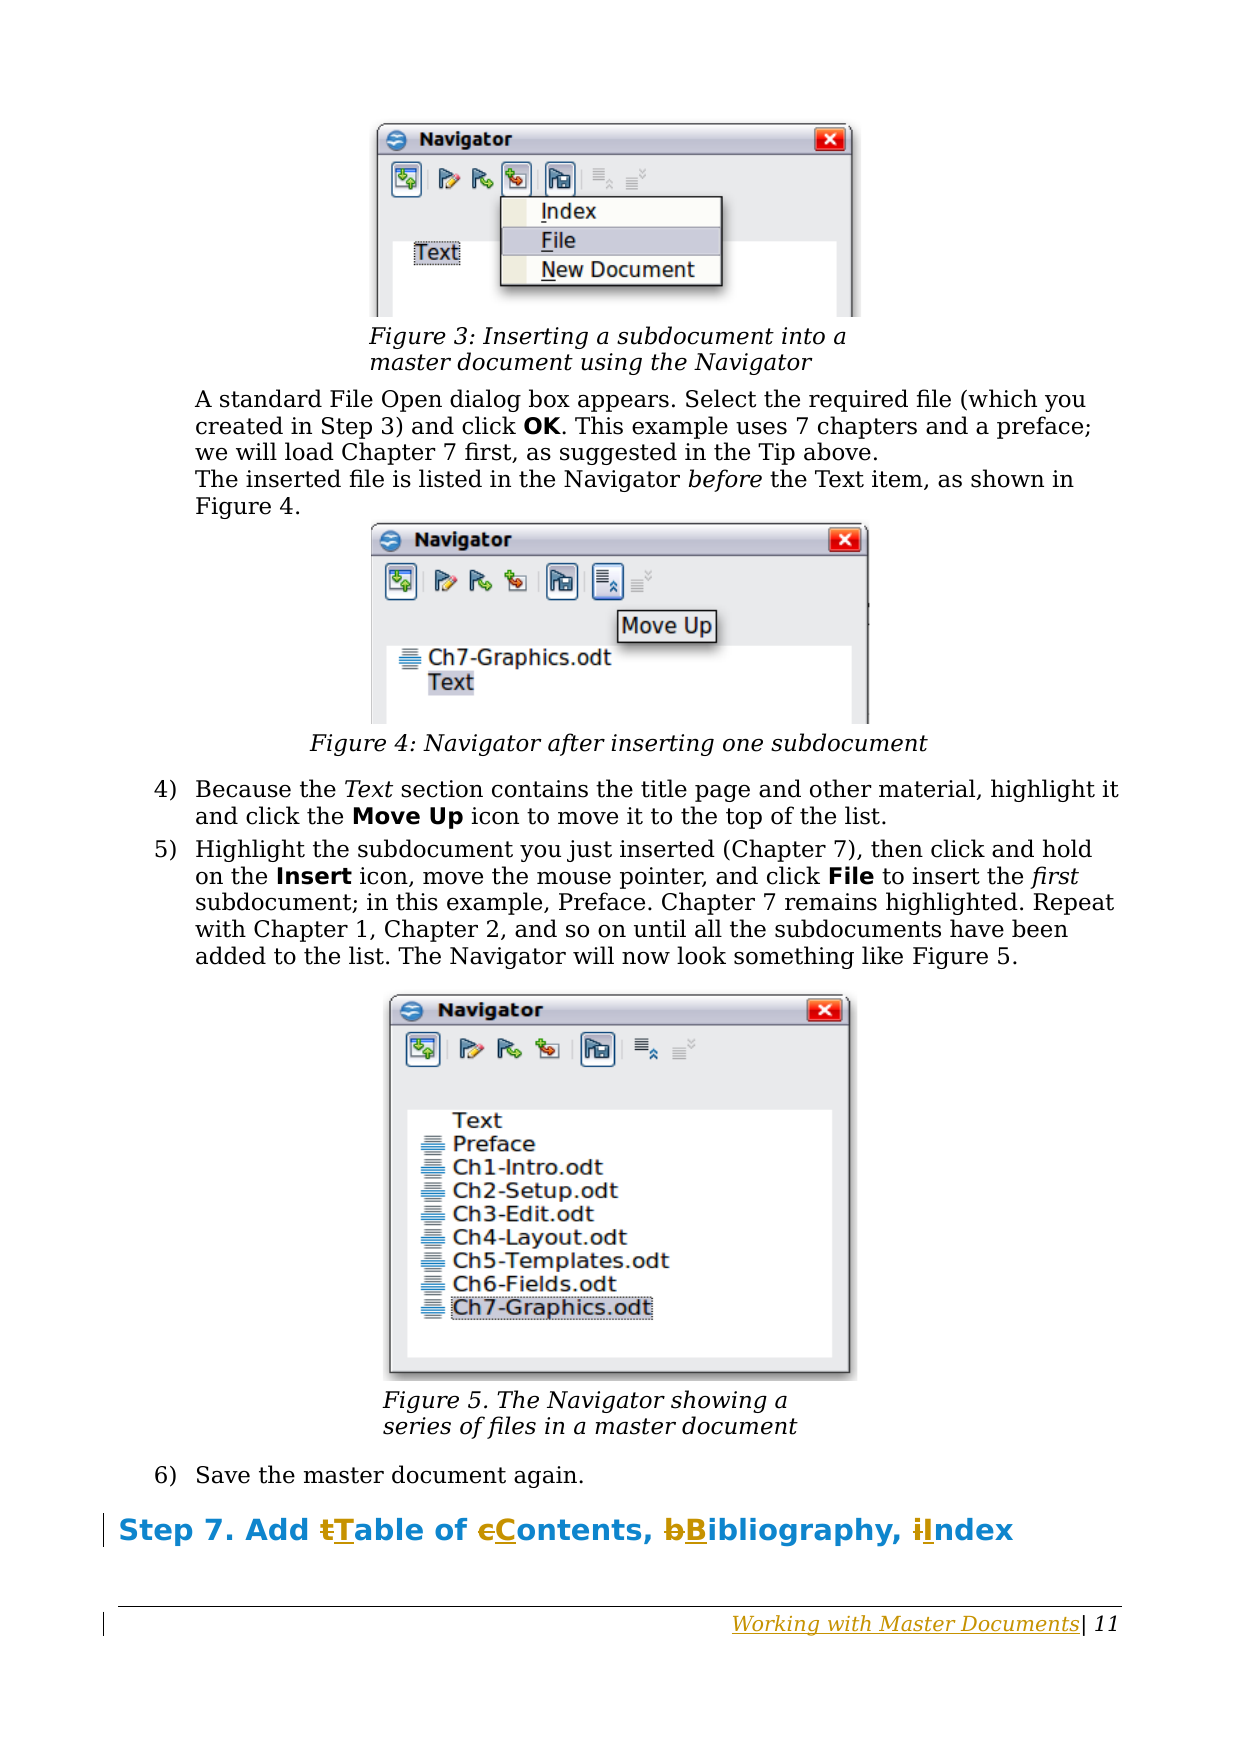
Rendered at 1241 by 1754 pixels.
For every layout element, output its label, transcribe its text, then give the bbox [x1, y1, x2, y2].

list The inserted file is listed in the Navigator before the Text item, as shown in Figure 4. [195, 466, 1122, 519]
text Figure 5. The Navigator showing a series of files in a master document [383, 1387, 857, 1440]
picture [369, 118, 862, 317]
picture [371, 519, 870, 724]
text Figure 3: Inserting a subdocument into a master document using the Navigator [369, 323, 871, 376]
list A standard File Open dialog box appears. Select the required file (which you created in Step 3) and click OK. This example uses 7 chapters and a preface; we will load Chapter 7 first, as suggested in the Tip above. [195, 386, 1122, 466]
list Because the Text section contains the title page and other material, highlight it and click the Move Up icon to move it to the top of the list. [177, 777, 1122, 830]
subtitle Step 7. Add Table of Contents, Bibliography, Index [118, 1513, 1122, 1547]
list Highlight the subdocument you just inserted (Chapter 7), then click and hold on the Insert icon, move the mouse pointer, and click File to insert the first subdocument; in this example, Preface. Chapter 7 remains highlighted. Repeat with Chapter 1, Chapter 2, and so on until all the subdocuments have been added to the list. The Navigator will now look something like Figure 5. [177, 836, 1122, 969]
text Figure 4: Navigator after inserting one subdocument [287, 730, 953, 756]
list Save the master document again. [177, 1462, 1122, 1489]
picture [382, 988, 858, 1381]
